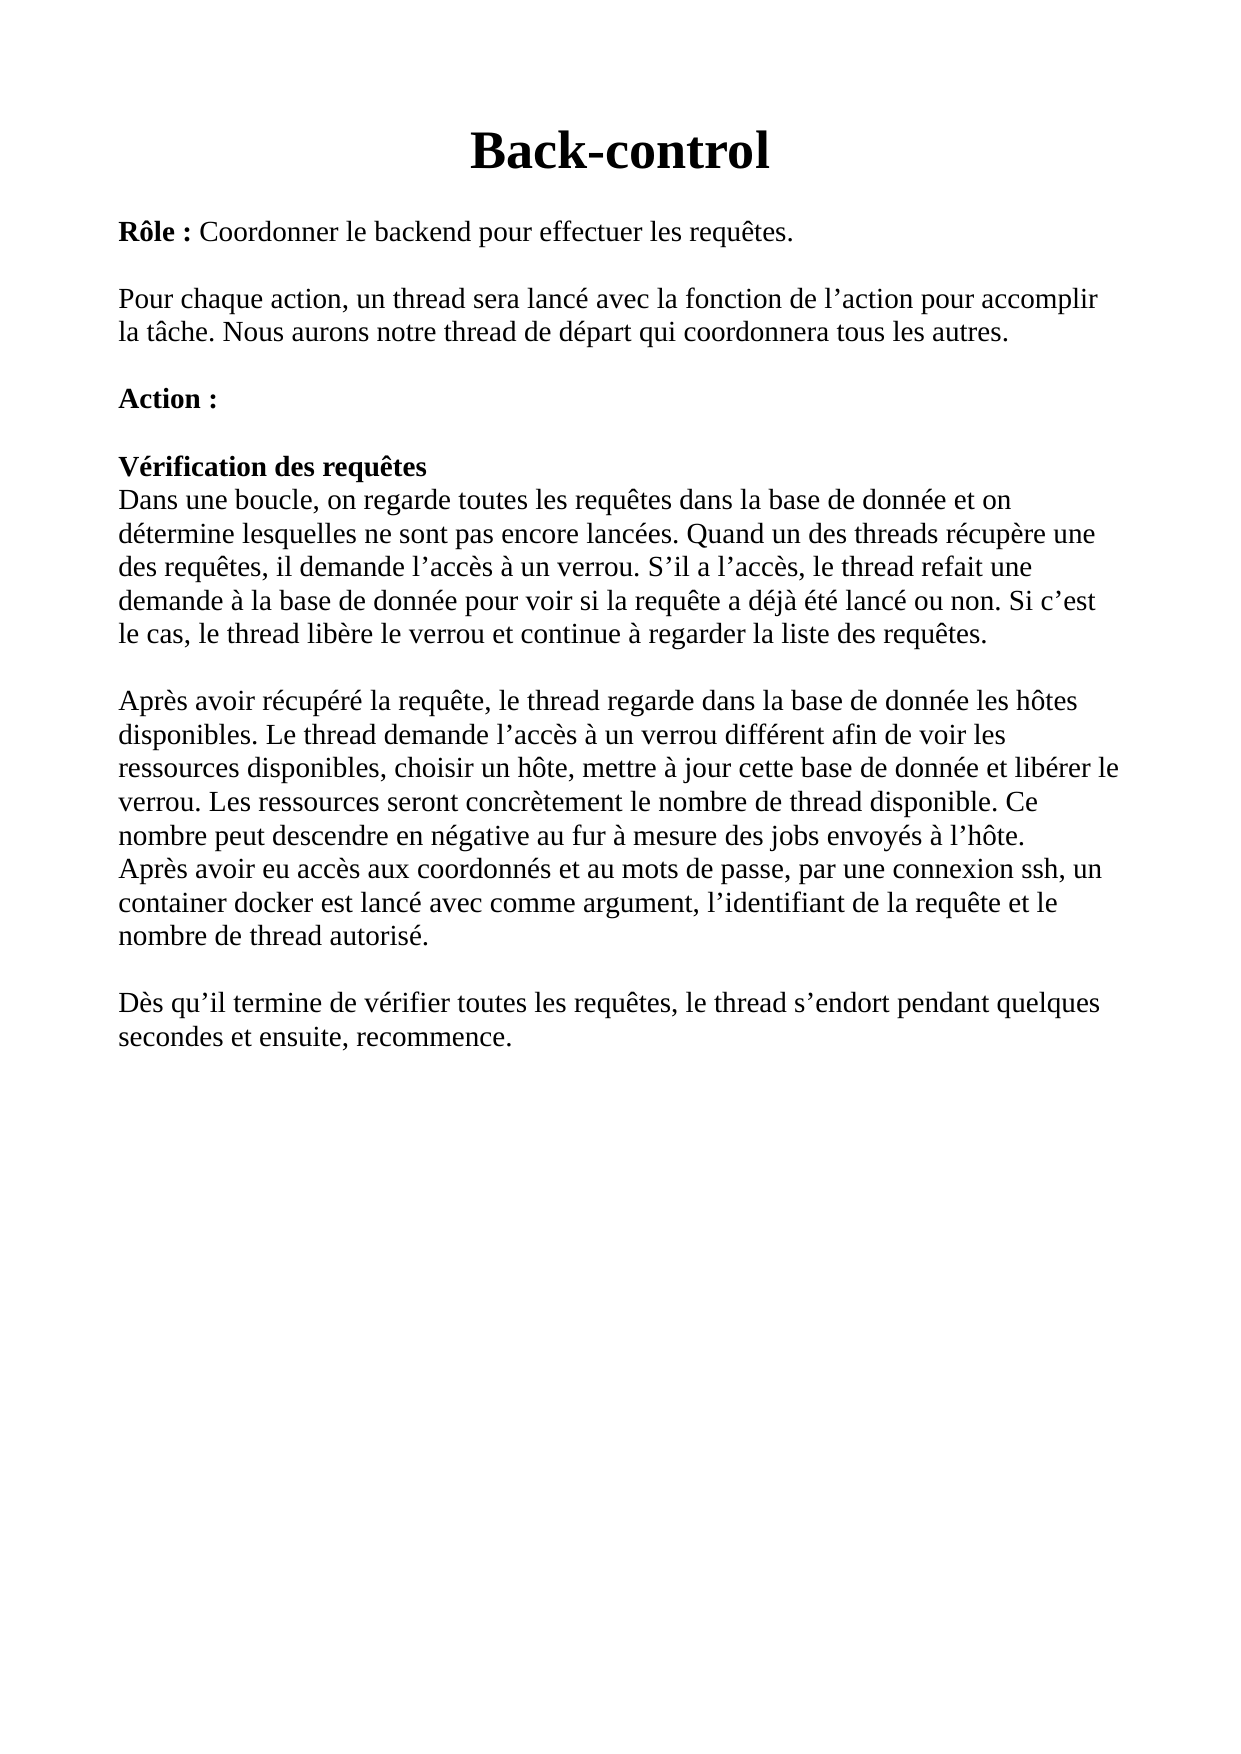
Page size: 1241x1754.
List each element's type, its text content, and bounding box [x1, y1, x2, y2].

text Dès qu’il termine de vérifier toutes les requêtes, le thread s’endort pendant quelques secondes et ensuite, recommence. [118, 985, 1122, 1052]
text Action : [118, 382, 1122, 415]
text Après avoir eu accès aux coordonnés et au mots de passe, par une connexion ssh, un container docker est lancé avec comme argument, l’identifiant de la requête et le nombre de thread autorisé. [118, 851, 1122, 952]
text Pour chaque action, un thread sera lancé avec la fonction de l’action pour accomplir la tâche. Nous aurons notre thread de départ qui coordonnera tous les autres. [118, 281, 1122, 348]
text Dans une boucle, on regarde toutes les requêtes dans la base de donnée et on détermine lesquelles ne sont pas encore lancées. Quand un des threads récupère une des requêtes, il demande l’accès à un verrou. S’il a l’accès, le thread refait une demande à la base de donnée pour voir si la requête a déjà été lancé ou non. Si c’est le cas, le thread libère le verrou et continue à regarder la liste des requêtes. [118, 482, 1122, 650]
text Rôle : Coordonner le backend pour effectuer les requêtes. [118, 214, 1122, 247]
text Après avoir récupéré la requête, le thread regarde dans la base de donnée les hôtes disponibles. Le thread demande l’accès à un verrou différent afin de voir les ressources disponibles, choisir un hôte, mettre à jour cette base de donnée et libérer le verrou. Les ressources seront concrètement le nombre de thread disponible. Ce nombre peut descendre en négative au fur à mesure des jobs envoyés à l’hôte. [118, 683, 1122, 851]
text Vérification des requêtes [118, 449, 1122, 482]
text Back-control [118, 118, 1122, 180]
